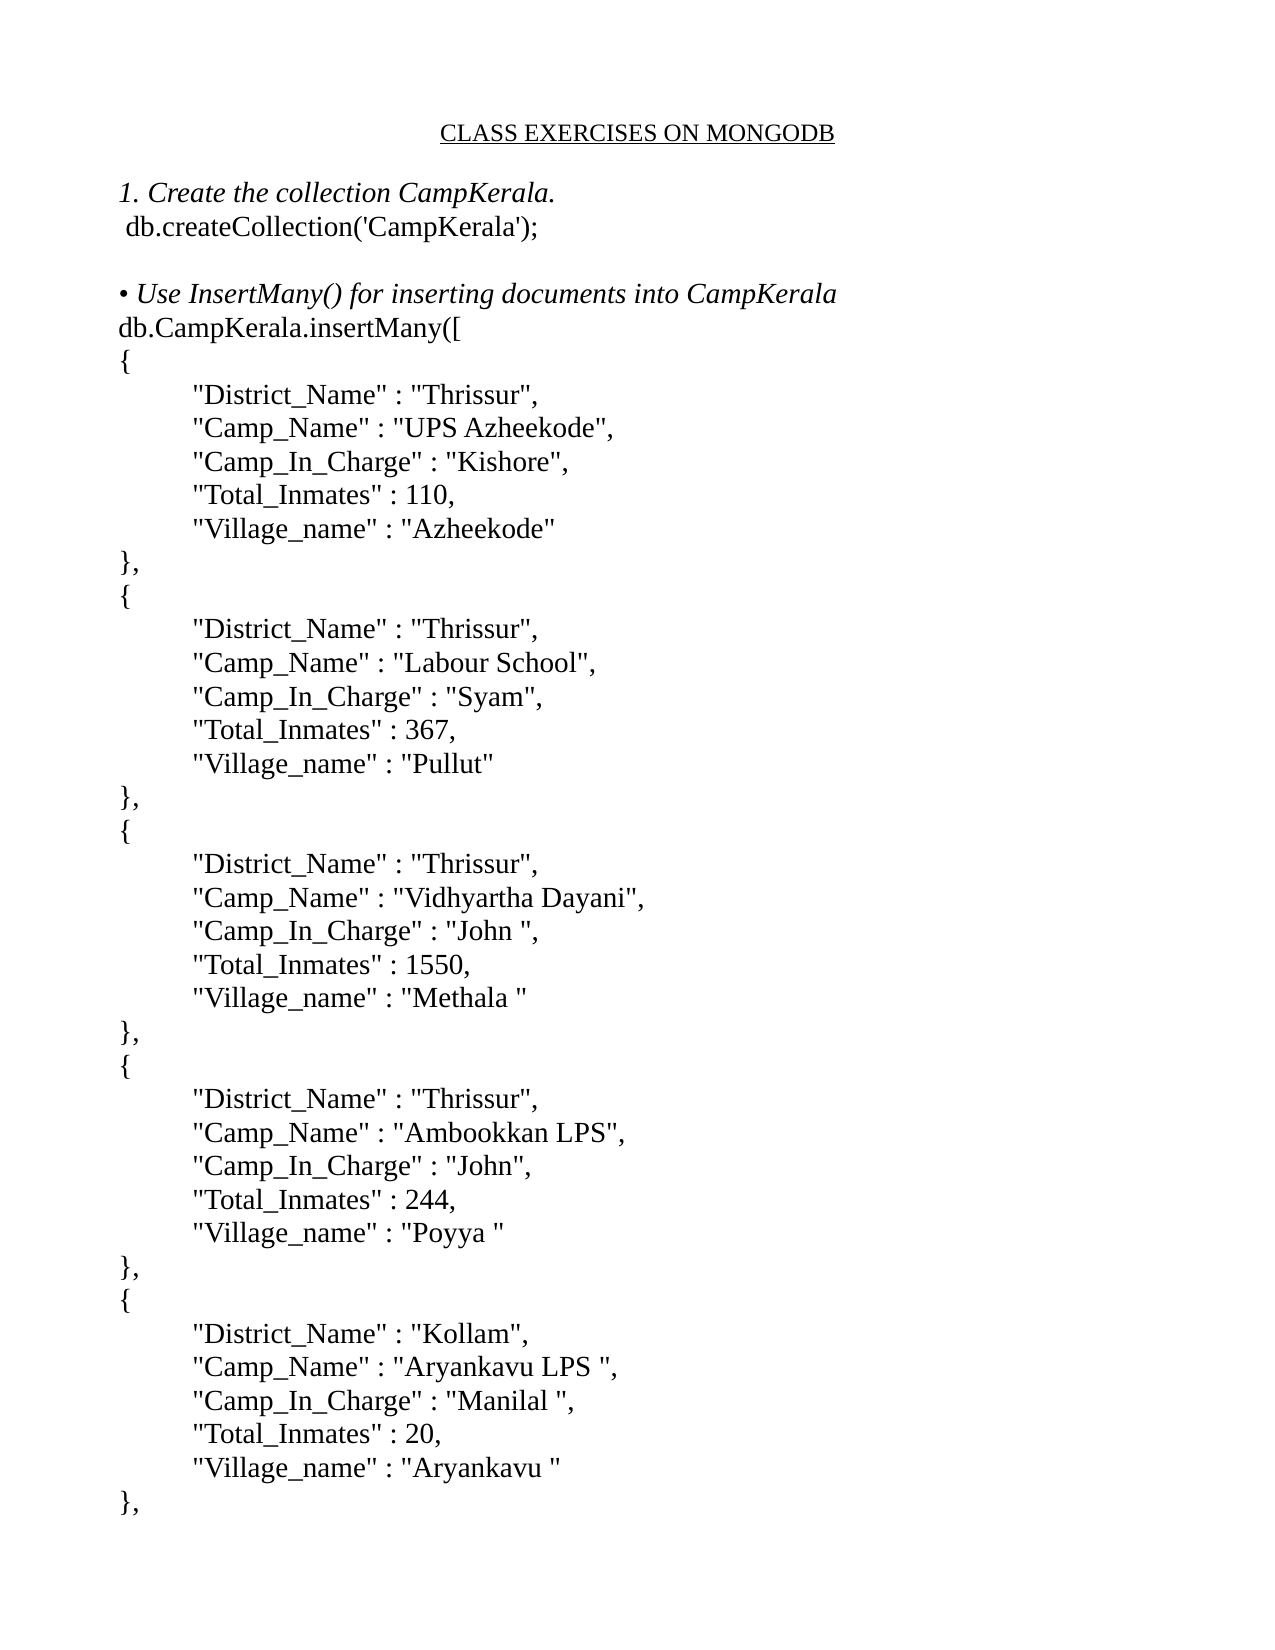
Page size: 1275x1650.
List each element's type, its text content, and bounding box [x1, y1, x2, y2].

text { [118, 578, 1157, 612]
text "Camp_Name" : "Labour School", [118, 645, 1157, 679]
text db.CampKerala.insertMany([ [118, 310, 1157, 343]
text { [118, 1282, 1157, 1316]
text "Total_Inmates" : 20, [118, 1417, 1157, 1450]
text "Total_Inmates" : 1550, [118, 947, 1157, 981]
text CLASS EXERCISES ON MONGODB [118, 118, 1157, 147]
text 1. Create the collection CampKerala. [118, 176, 1157, 209]
text "Camp_Name" : "Vidhyartha Dayani", [118, 880, 1157, 913]
text "Village_name" : "Azheekode" [118, 511, 1157, 544]
text • Use InsertMany() for inserting documents into CampKerala [118, 276, 1157, 310]
text "Village_name" : "Poyya " [118, 1215, 1157, 1249]
text "District_Name" : "Thrissur", [118, 377, 1157, 410]
text "Camp_In_Charge" : "Kishore", [118, 444, 1157, 477]
text "Camp_In_Charge" : "John ", [118, 913, 1157, 947]
text "Village_name" : "Aryankavu " [118, 1450, 1157, 1484]
text "Total_Inmates" : 110, [118, 477, 1157, 511]
text "Camp_In_Charge" : "Manilal ", [118, 1383, 1157, 1417]
text "Village_name" : "Methala " [118, 981, 1157, 1014]
text { [118, 813, 1157, 846]
text }, [118, 779, 1157, 813]
text db.createCollection('CampKerala'); [118, 209, 1157, 243]
text { [118, 343, 1157, 377]
text "Camp_Name" : "Ambookkan LPS", [118, 1115, 1157, 1148]
text "Total_Inmates" : 367, [118, 712, 1157, 746]
text }, [118, 544, 1157, 578]
text "Village_name" : "Pullut" [118, 746, 1157, 779]
text }, [118, 1484, 1157, 1517]
text }, [118, 1014, 1157, 1048]
text "District_Name" : "Thrissur", [118, 1081, 1157, 1115]
text { [118, 1048, 1157, 1081]
text }, [118, 1249, 1157, 1282]
text "District_Name" : "Thrissur", [118, 846, 1157, 880]
text "Camp_In_Charge" : "John", [118, 1148, 1157, 1182]
text "District_Name" : "Kollam", [118, 1316, 1157, 1349]
text "Camp_Name" : "Aryankavu LPS ", [118, 1349, 1157, 1383]
text "District_Name" : "Thrissur", [118, 612, 1157, 645]
text "Camp_In_Charge" : "Syam", [118, 679, 1157, 712]
text "Total_Inmates" : 244, [118, 1182, 1157, 1215]
text "Camp_Name" : "UPS Azheekode", [118, 410, 1157, 444]
